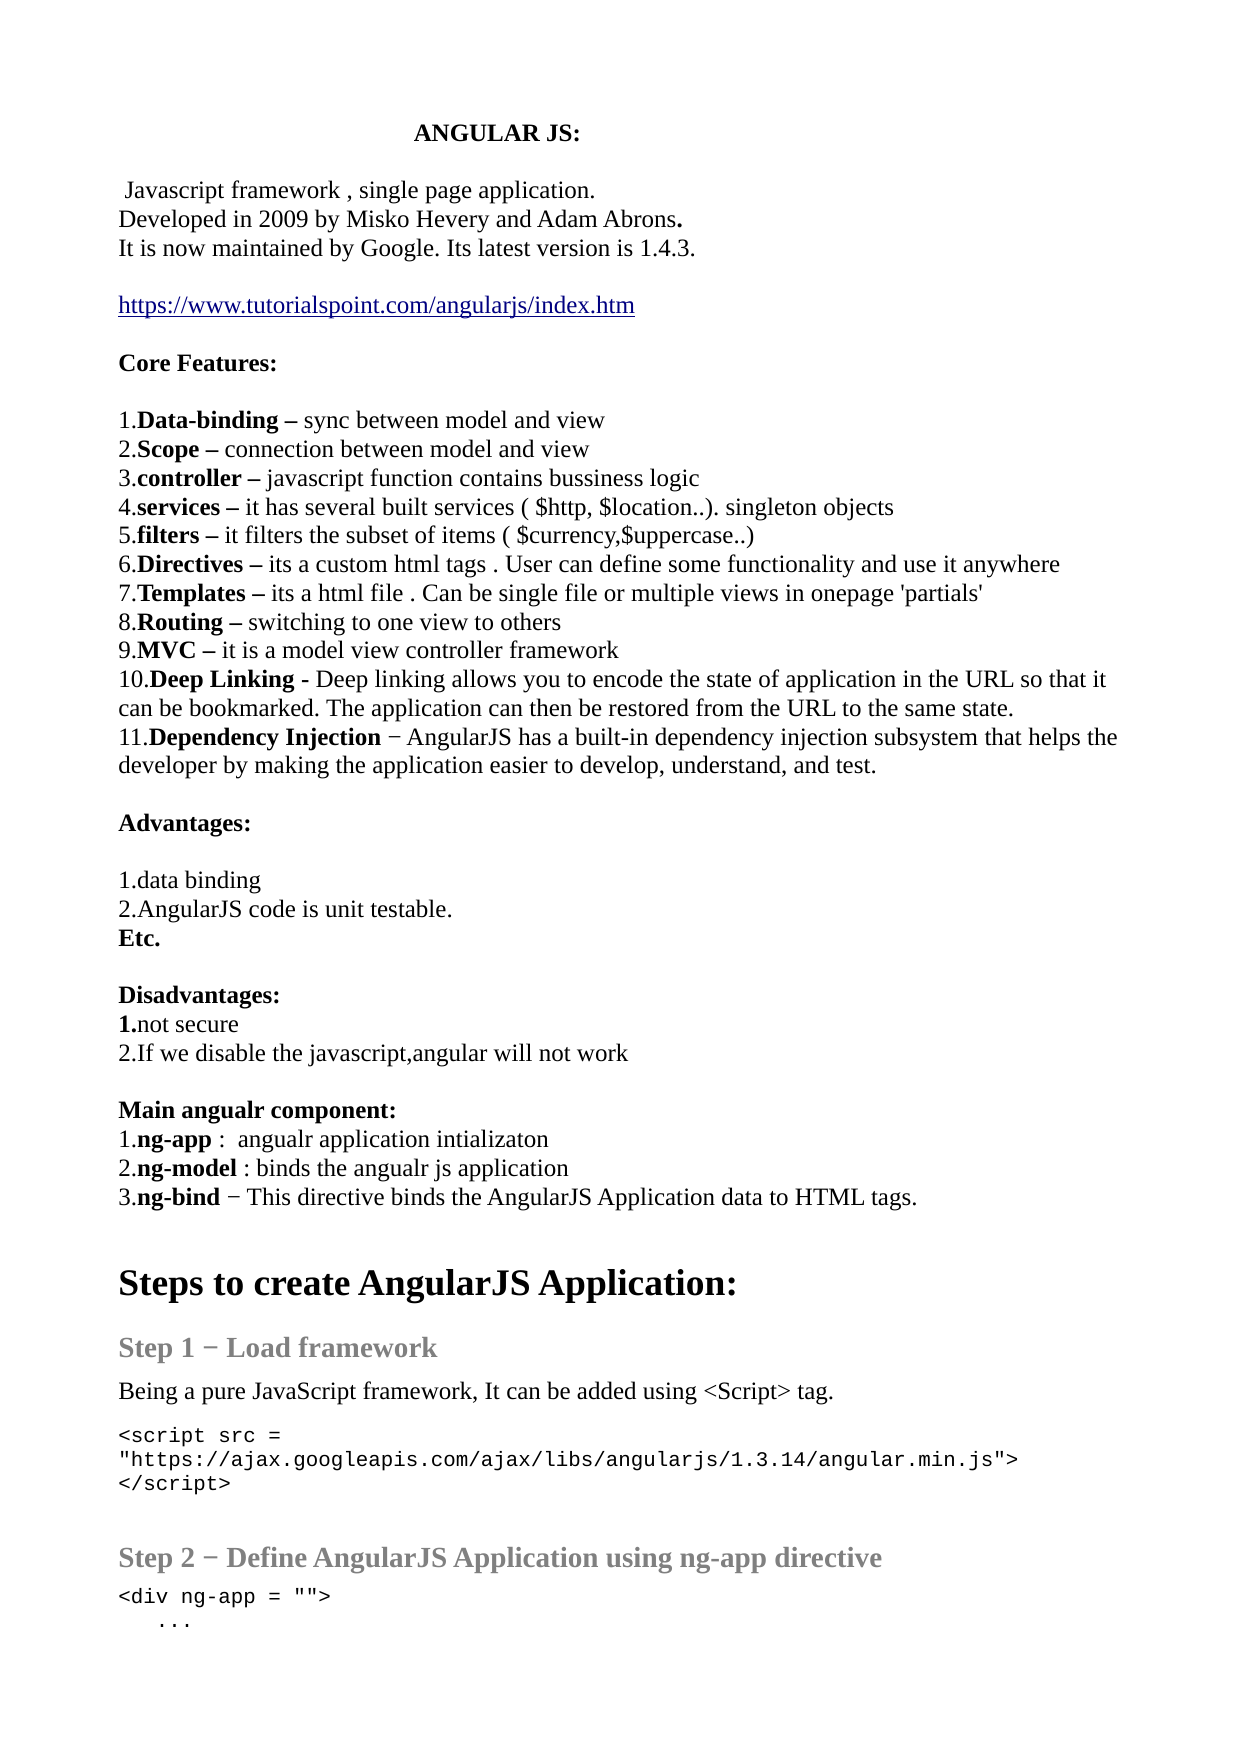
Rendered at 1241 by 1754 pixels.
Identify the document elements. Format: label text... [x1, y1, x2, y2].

subtitle Steps to create AngularJS Application: [118, 1260, 1122, 1303]
text Developed in 2009 by Misko Hevery and Adam Abrons. [118, 204, 1122, 233]
text 3.ng-bind − This directive binds the AngularJS Application data to HTML tags. [118, 1182, 1122, 1211]
text Advantages: [118, 808, 1122, 837]
text 2.If we disable the javascript,angular will not work [118, 1038, 1122, 1067]
text Being a pure JavaScript framework, It can be added using <Script> tag. [118, 1376, 1122, 1405]
text 3.controller – javascript function contains bussiness logic [118, 463, 1122, 492]
text 7.Templates – its a html file . Can be single file or multiple views in onepage 'partials' [118, 578, 1122, 607]
text 2.AngularJS code is unit testable. [118, 894, 1122, 923]
text Main angualr component: [118, 1096, 1122, 1124]
text Etc. [118, 923, 1122, 952]
text </script> [118, 1473, 1122, 1496]
text 1.ng-app : angualr application intializaton [118, 1124, 1122, 1153]
text 8.Routing – switching to one view to others [118, 607, 1122, 636]
text 10.Deep Linking - Deep linking allows you to encode the state of application in the URL so that it can be bookmarked. The application can then be restored from the URL to the same state. [118, 664, 1122, 722]
text 5.filters – it filters the subset of items ( $currency,$uppercase..) [118, 521, 1122, 549]
text 2.Scope – connection between model and view [118, 434, 1122, 463]
text ANGULAR JS: [118, 118, 1122, 147]
text It is now maintained by Google. Its latest version is 1.4.3. [118, 233, 1122, 262]
text <script src = "https://ajax.googleapis.com/ajax/libs/angularjs/1.3.14/angular.min.js"> [118, 1426, 1122, 1473]
text 6.Directives – its a custom html tags . User can define some functionality and use it anywhere [118, 549, 1122, 578]
subtitle Step 1 − Load framework [118, 1330, 1122, 1364]
text 11.Dependency Injection − AngularJS has a built-in dependency injection subsystem that helps the developer by making the application easier to develop, understand, and test. [118, 722, 1122, 779]
text <div ng-app = ""> [118, 1587, 1122, 1610]
text ... [118, 1610, 1122, 1634]
text Javascript framework , single page application. [118, 176, 1122, 204]
subtitle Step 2 − Define AngularJS Application using ng-app directive [118, 1541, 1122, 1574]
text Core Features: [118, 348, 1122, 377]
text 1.data binding [118, 866, 1122, 894]
text 1.Data-binding – sync between model and view [118, 406, 1122, 434]
text Disadvantages: [118, 981, 1122, 1009]
text 9.MVC – it is a model view controller framework [118, 636, 1122, 664]
text https://www.tutorialspoint.com/angularjs/index.htm [118, 291, 1122, 319]
text 4.services – it has several built services ( $http, $location..). singleton objects [118, 492, 1122, 521]
text 1.not secure [118, 1009, 1122, 1038]
text 2.ng-model : binds the angualr js application [118, 1153, 1122, 1182]
